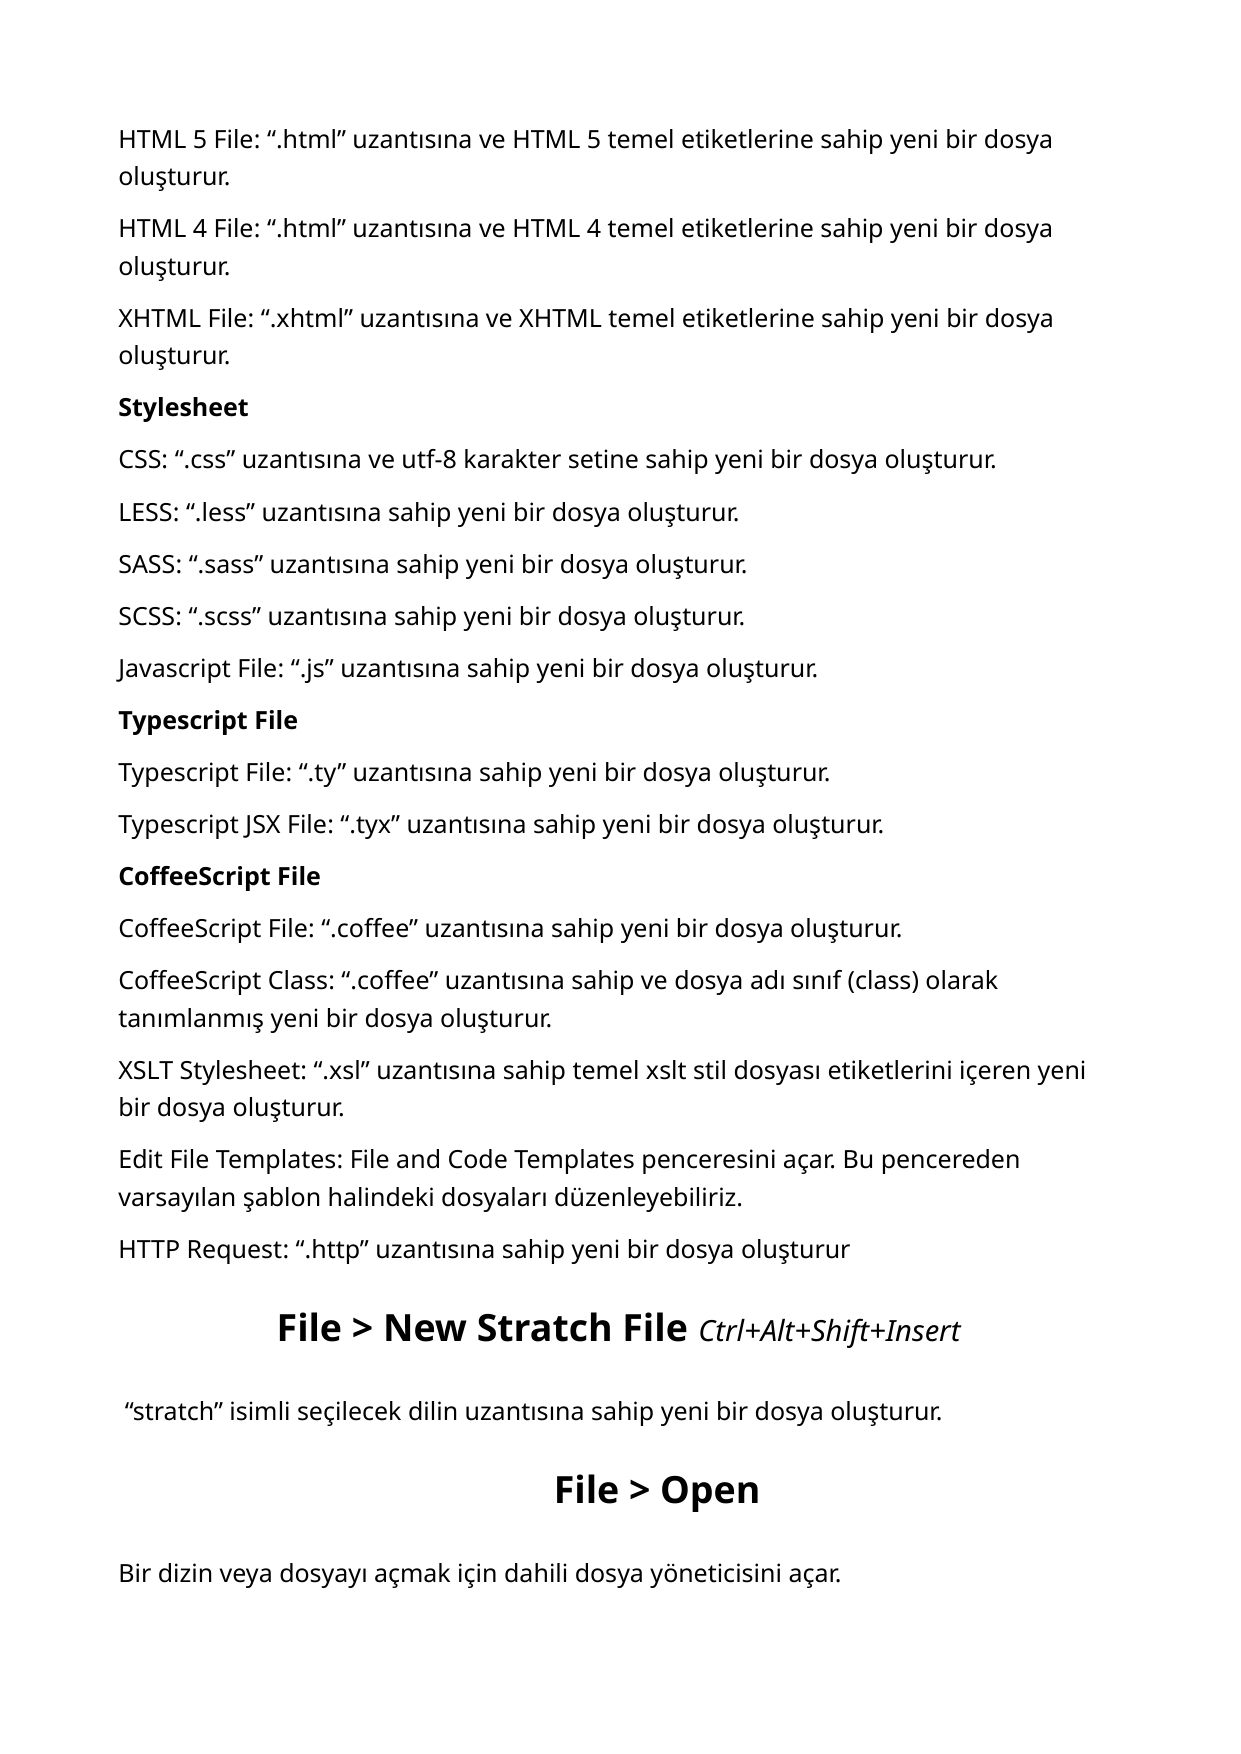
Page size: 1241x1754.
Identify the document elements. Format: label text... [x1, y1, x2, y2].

text HTTP Request: “.http” uzantısına sahip yeni bir dosya oluşturur [118, 1228, 1122, 1266]
text Bir dizin veya dosyayı açmak için dahili dosya yöneticisini açar. [118, 1552, 1122, 1590]
text SCSS: “.scss” uzantısına sahip yeni bir dosya oluşturur. [118, 595, 1122, 633]
text Stylesheet [118, 387, 1122, 424]
text CoffeeScript File [118, 856, 1122, 893]
text Typescript File: “.ty” uzantısına sahip yeni bir dosya oluşturur. [118, 751, 1122, 789]
text Typescript File [118, 699, 1122, 737]
text CoffeeScript File: “.coffee” uzantısına sahip yeni bir dosya oluşturur. [118, 908, 1122, 945]
text HTML 4 File: “.html” uzantısına ve HTML 4 temel etiketlerine sahip yeni bir dosya oluşturur. [118, 208, 1122, 283]
text “stratch” isimli seçilecek dilin uzantısına sahip yeni bir dosya oluşturur. [118, 1391, 1122, 1428]
text CoffeeScript Class: “.coffee” uzantısına sahip ve dosya adı sınıf (class) olarak tanımlanmış yeni bir dosya oluşturur. [118, 960, 1122, 1035]
subtitle File > Open [118, 1463, 1122, 1514]
text XHTML File: “.xhtml” uzantısına ve XHTML temel etiketlerine sahip yeni bir dosya oluşturur. [118, 297, 1122, 372]
text Javascript File: “.js” uzantısına sahip yeni bir dosya oluşturur. [118, 647, 1122, 685]
text Edit File Templates: File and Code Templates penceresini açar. Bu pencereden varsayılan şablon halindeki dosyaları düzenleyebiliriz. [118, 1139, 1122, 1214]
text CSS: “.css” uzantısına ve utf-8 karakter setine sahip yeni bir dosya oluşturur. [118, 439, 1122, 476]
text XSLT Stylesheet: “.xsl” uzantısına sahip temel xslt stil dosyası etiketlerini içeren yeni bir dosya oluşturur. [118, 1049, 1122, 1124]
text HTML 5 File: “.html” uzantısına ve HTML 5 temel etiketlerine sahip yeni bir dosya oluşturur. [118, 118, 1122, 193]
text LESS: “.less” uzantısına sahip yeni bir dosya oluşturur. [118, 491, 1122, 528]
text Typescript JSX File: “.tyx” uzantısına sahip yeni bir dosya oluşturur. [118, 803, 1122, 841]
text SASS: “.sass” uzantısına sahip yeni bir dosya oluşturur. [118, 543, 1122, 581]
subtitle File > New Stratch File Ctrl+Alt+Shift+Insert [118, 1301, 1122, 1352]
